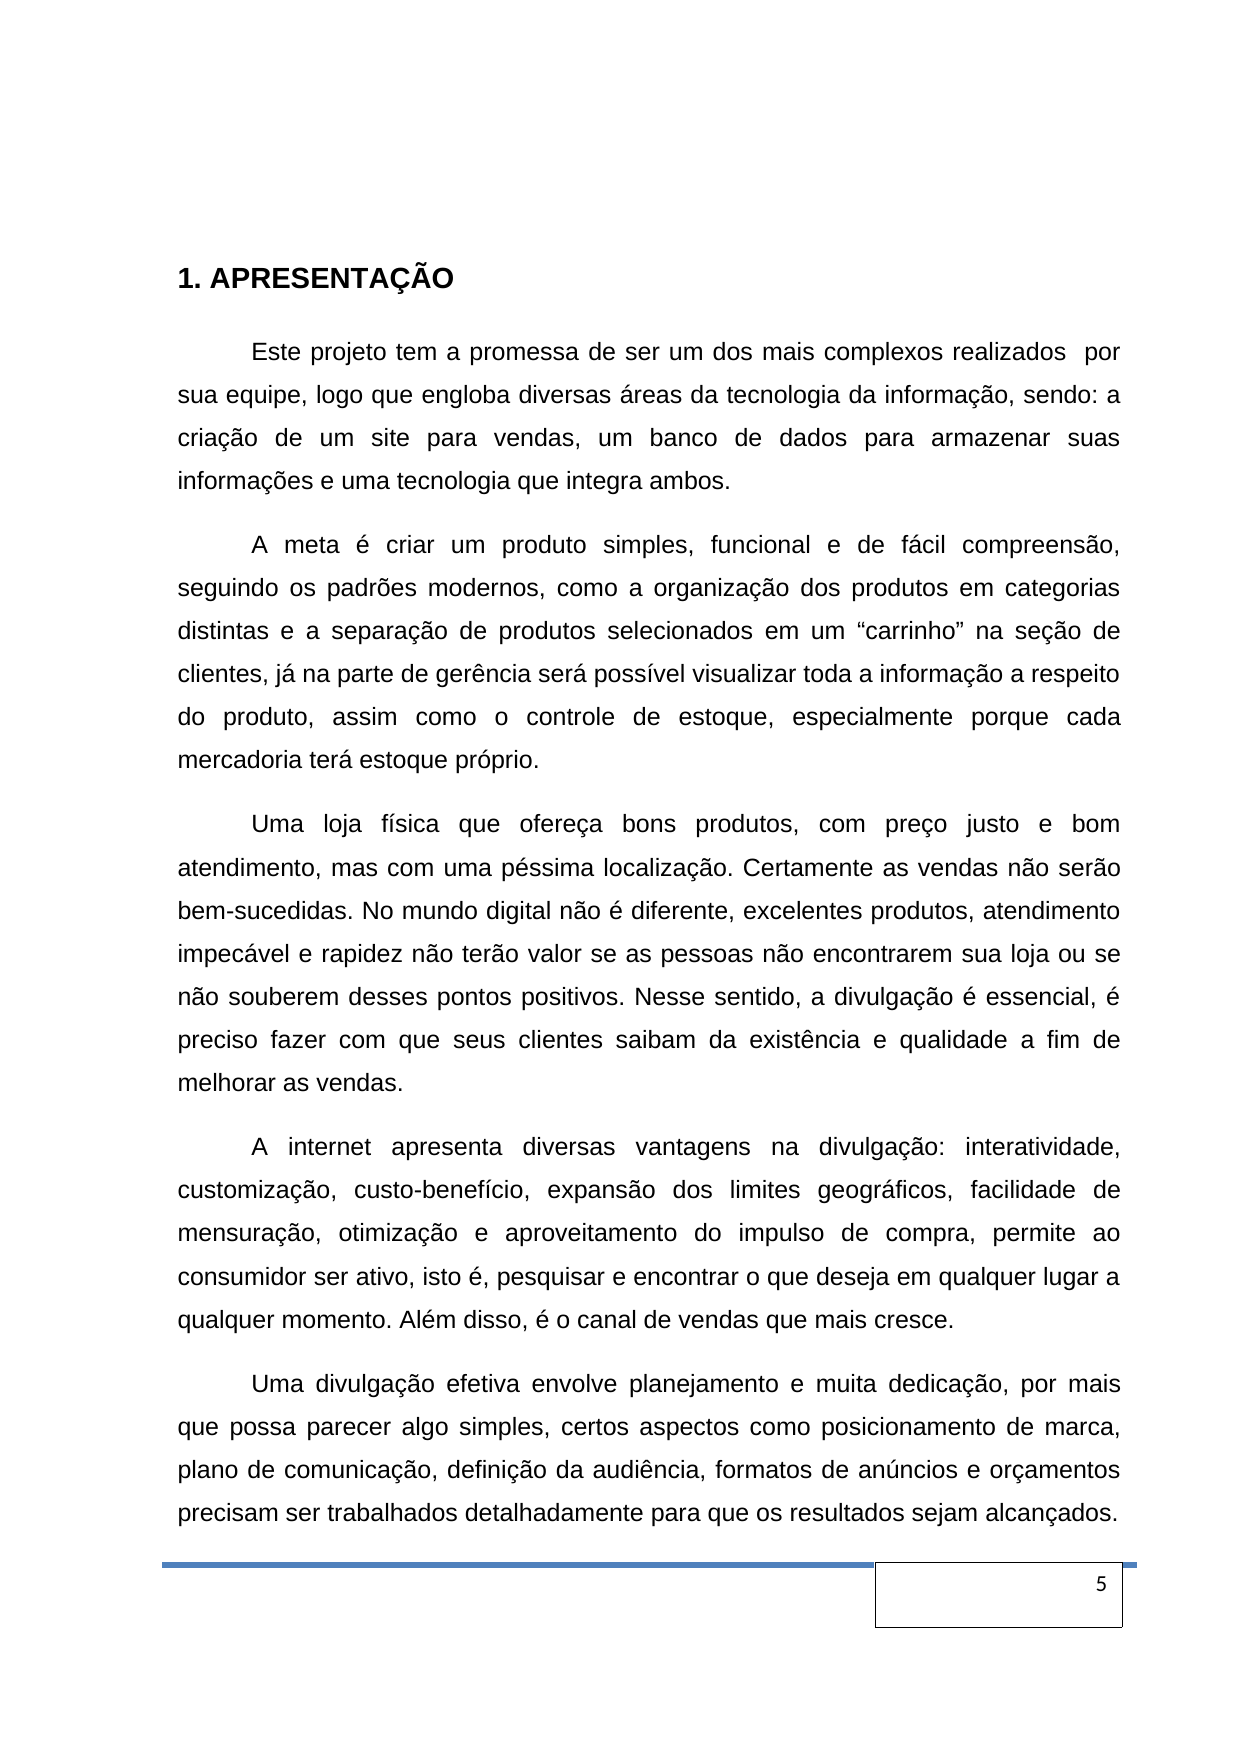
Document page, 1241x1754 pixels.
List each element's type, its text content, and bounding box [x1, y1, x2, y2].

text Uma divulgação efetiva envolve planejamento e muita dedicação, por mais que possa parecer algo simples, certos aspectos como posicionamento de marca, plano de comunicação, definição da audiência, formatos de anúncios e orçamentos precisam ser trabalhados detalhadamente para que os resultados sejam alcançados. [177, 1369, 1122, 1527]
text A internet apresenta diversas vantagens na divulgação: interatividade, customização, custo-benefício, expansão dos limites geográficos, facilidade de mensuração, otimização e aproveitamento do impulso de compra, permite ao consumidor ser ativo, isto é, pesquisar e encontrar o que deseja em qualquer lugar a qualquer momento. Além disso, é o canal de vendas que mais cresce. [177, 1132, 1122, 1333]
text Este projeto tem a promessa de ser um dos mais complexos realizados por sua equipe, logo que engloba diversas áreas da tecnologia da informação, sendo: a criação de um site para vendas, um banco de dados para armazenar suas informações e uma tecnologia que integra ambos. [177, 337, 1122, 495]
subtitle 1. APRESENTAÇÃO [177, 261, 1122, 295]
text Uma loja física que ofereça bons produtos, com preço justo e bom atendimento, mas com uma péssima localização. Certamente as vendas não serão bem-sucedidas. No mundo digital não é diferente, excelentes produtos, atendimento impecável e rapidez não terão valor se as pessoas não encontrarem sua loja ou se não souberem desses pontos positivos. Nesse sentido, a divulgação é essencial, é preciso fazer com que seus clientes saibam da existência e qualidade a fim de melhorar as vendas. [177, 809, 1122, 1097]
text A meta é criar um produto simples, funcional e de fácil compreensão, seguindo os padrões modernos, como a organização dos produtos em categorias distintas e a separação de produtos selecionados em um “carrinho” na seção de clientes, já na parte de gerência será possível visualizar toda a informação a respeito do produto, assim como o controle de estoque, especialmente porque cada mercadoria terá estoque próprio. [177, 530, 1122, 774]
